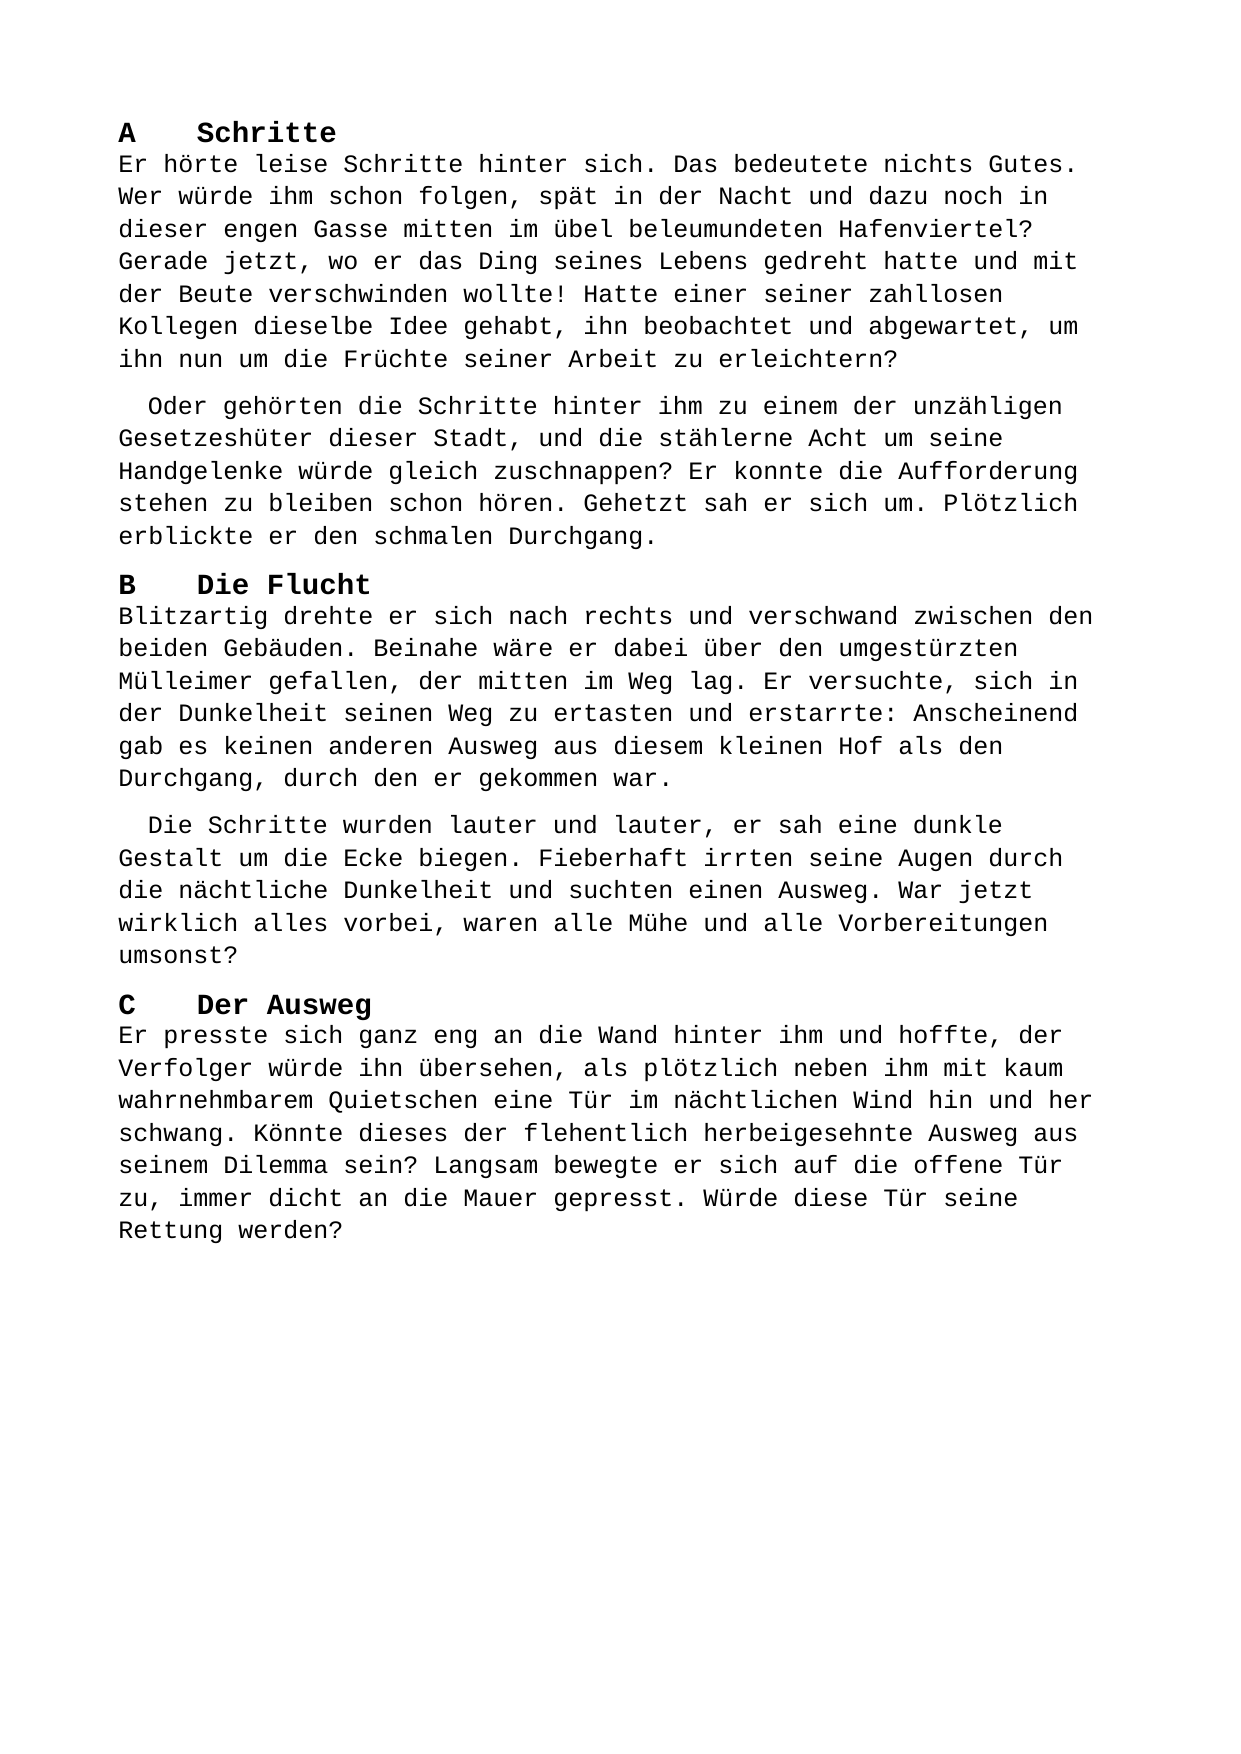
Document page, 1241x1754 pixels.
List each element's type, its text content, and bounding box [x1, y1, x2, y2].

text Die Schritte wurden lauter und lauter, er sah eine dunkle Gestalt um die Ecke biegen. Fieberhaft irrten seine Augen durch die nächtliche Dunkelheit und suchten einen Ausweg. War jetzt wirklich alles vorbei, waren alle Mühe und alle Vorbereitungen umsonst? [118, 813, 1122, 971]
text Blitzartig drehte er sich nach rechts und verschwand zwischen den beiden Gebäuden. Beinahe wäre er dabei über den umgestürzten Mülleimer gefallen, der mitten im Weg lag. Er versuchte, sich in der Dunkelheit seinen Weg zu ertasten und erstarrte: Anscheinend gab es keinen anderen Ausweg aus diesem kleinen Hof als den Durchgang, durch den er gekommen war. [118, 603, 1122, 794]
subtitle Der Ausweg [118, 990, 1122, 1023]
subtitle Die Flucht [118, 570, 1122, 603]
text Er hörte leise Schritte hinter sich. Das bedeutete nichts Gutes. Wer würde ihm schon folgen, spät in der Nacht und dazu noch in dieser engen Gasse mitten im übel beleumundeten Hafenviertel? Gerade jetzt, wo er das Ding seines Lebens gedreht hatte und mit der Beute verschwinden wollte! Hatte einer seiner zahllosen Kollegen dieselbe Idee gehabt, ihn beobachtet und abgewartet, um ihn nun um die Früchte seiner Arbeit zu erleichtern? [118, 151, 1122, 374]
text Er presste sich ganz eng an die Wand hinter ihm und hoffte, der Verfolger würde ihn übersehen, als plötzlich neben ihm mit kaum wahrnehmbarem Quietschen eine Tür im nächtlichen Wind hin und her schwang. Könnte dieses der flehentlich herbeigesehnte Ausweg aus seinem Dilemma sein? Langsam bewegte er sich auf die offene Tür zu, immer dicht an die Mauer gepresst. Würde diese Tür seine Rettung werden? [118, 1023, 1122, 1246]
text Oder gehörten die Schritte hinter ihm zu einem der unzähligen Gesetzeshüter dieser Stadt, und die stählerne Acht um seine Handgelenke würde gleich zuschnappen? Er konnte die Aufforderung stehen zu bleiben schon hören. Gehetzt sah er sich um. Plötzlich erblickte er den schmalen Durchgang. [118, 393, 1122, 552]
subtitle Schritte [118, 118, 1122, 151]
